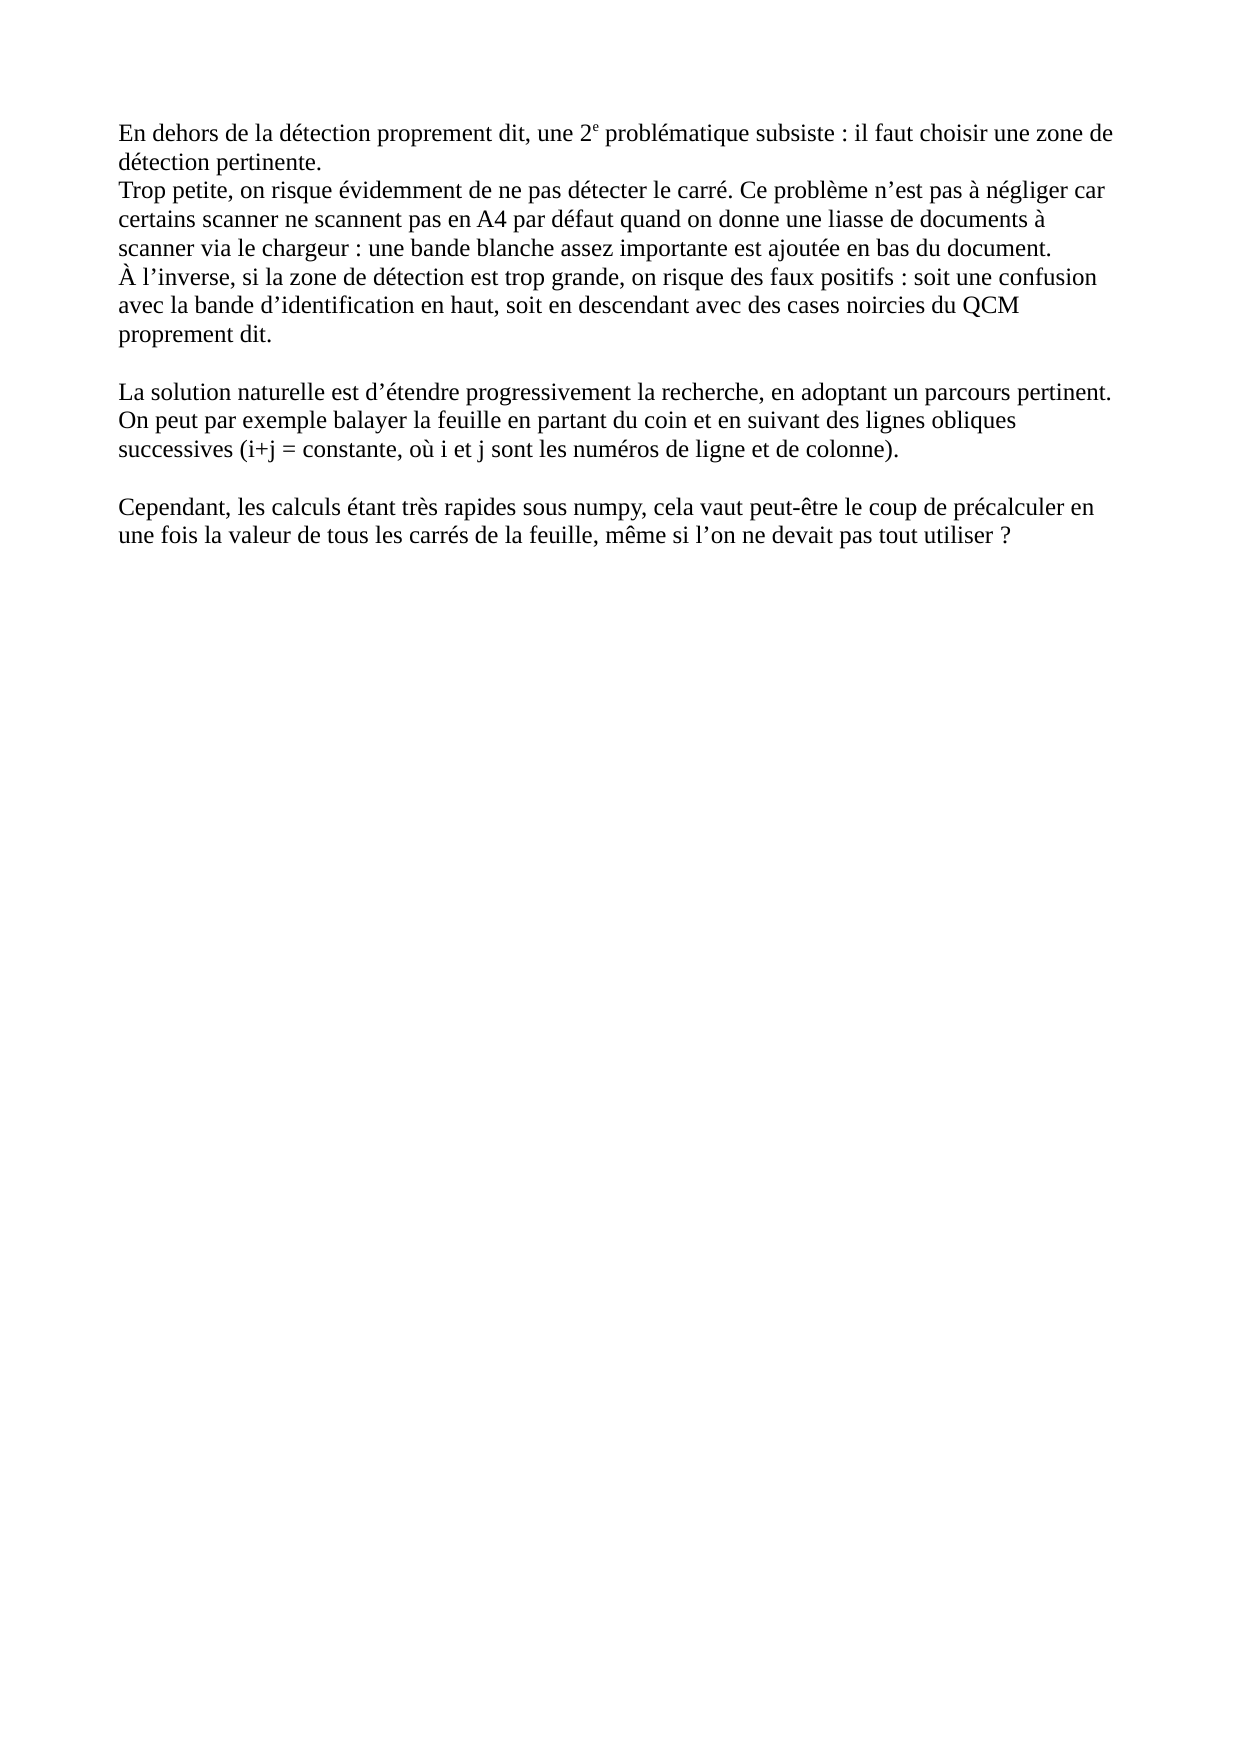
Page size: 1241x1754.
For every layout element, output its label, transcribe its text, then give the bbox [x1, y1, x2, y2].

text Trop petite, on risque évidemment de ne pas détecter le carré. Ce problème n’est pas à négliger car certains scanner ne scannent pas en A4 par défaut quand on donne une liasse de documents à scanner via le chargeur : une bande blanche assez importante est ajoutée en bas du document. [118, 176, 1122, 262]
text Cependant, les calculs étant très rapides sous numpy, cela vaut peut-être le coup de précalculer en une fois la valeur de tous les carrés de la feuille, même si l’on ne devait pas tout utiliser ? [118, 492, 1122, 549]
text On peut par exemple balayer la feuille en partant du coin et en suivant des lignes obliques successives (i+j = constante, où i et j sont les numéros de ligne et de colonne). [118, 406, 1122, 463]
text À l’inverse, si la zone de détection est trop grande, on risque des faux positifs : soit une confusion avec la bande d’identification en haut, soit en descendant avec des cases noircies du QCM proprement dit. [118, 262, 1122, 348]
text La solution naturelle est d’étendre progressivement la recherche, en adoptant un parcours pertinent. [118, 377, 1122, 406]
text En dehors de la détection proprement dit, une 2e problématique subsiste : il faut choisir une zone de détection pertinente. [118, 118, 1122, 176]
